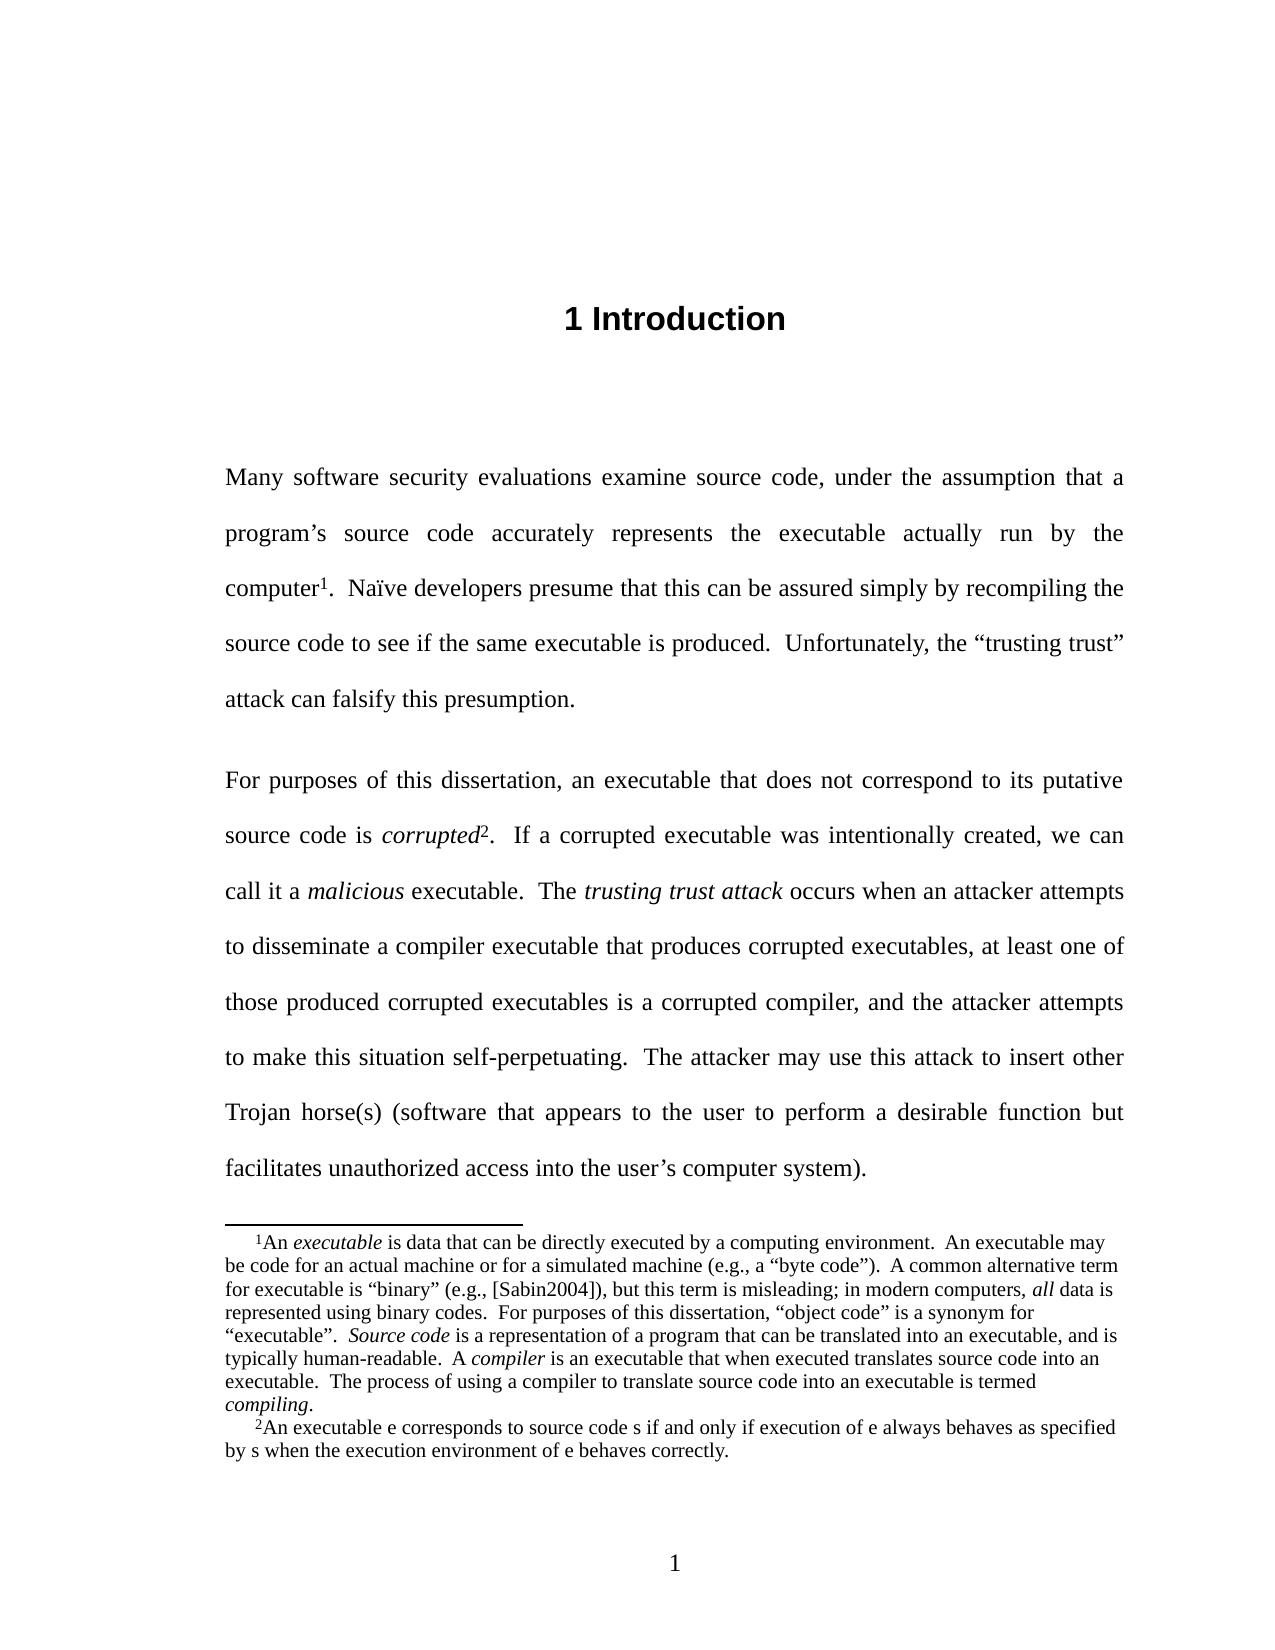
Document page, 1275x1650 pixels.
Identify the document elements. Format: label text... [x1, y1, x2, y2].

text Many software security evaluations examine source code, under the assumption that a program’s source code accurately represents the executable actually run by the computer. Naïve developers presume that this can be assured simply by recompiling the source code to see if the same executable is produced. Unfortunately, the “trusting trust” attack can falsify this presumption. [225, 463, 1125, 713]
text An executable e corresponds to source code s if and only if execution of e always behaves as specified by s when the execution environment of e behaves correctly. [225, 1416, 1125, 1462]
text An executable is data that can be directly executed by a computing environment. An executable may be code for an actual machine or for a simulated machine (e.g., a “byte code”). A common alternative term for executable is “binary” (e.g., [Sabin2004]), but this term is misleading; in modern computers, all data is represented using binary codes. For purposes of this dissertation, “object code” is a synonym for “executable”. Source code is a representation of a program that can be translated into an executable, and is typically human-readable. A compiler is an executable that when executed translates source code into an executable. The process of using a compiler to translate source code into an executable is termed compiling. [225, 1231, 1125, 1416]
subtitle Introduction [225, 300, 1125, 337]
text For purposes of this dissertation, an executable that does not correspond to its putative source code is corrupted. If a corrupted executable was intentionally created, we can call it a malicious executable. The trusting trust attack occurs when an attacker attempts to disseminate a compiler executable that produces corrupted executables, at least one of those produced corrupted executables is a corrupted compiler, and the attacker attempts to make this situation self-perpetuating. The attacker may use this attack to insert other Trojan horse(s) (software that appears to the user to perform a desirable function but facilitates unauthorized access into the user’s computer system). [225, 766, 1125, 1182]
